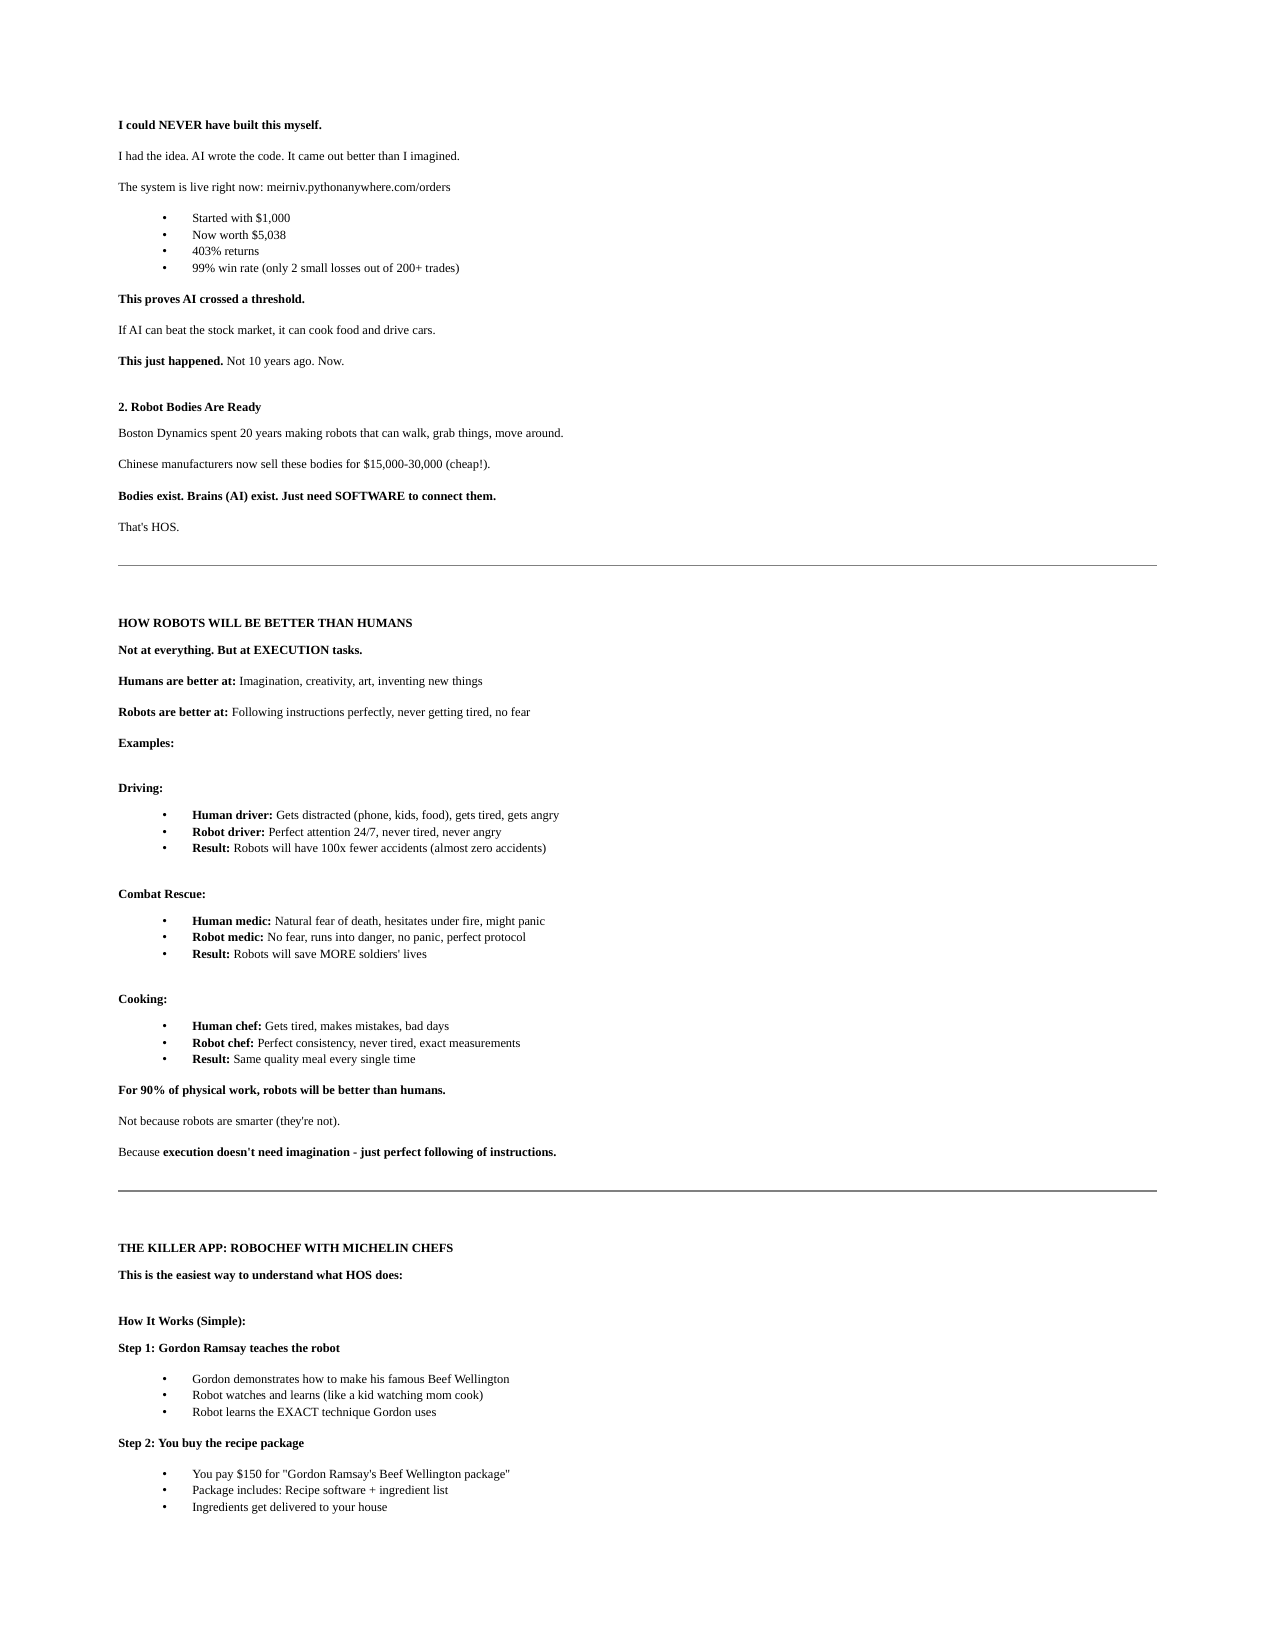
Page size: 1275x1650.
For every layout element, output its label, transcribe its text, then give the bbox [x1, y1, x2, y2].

subtitle Combat Rescue: [118, 887, 1157, 901]
list Result: Robots will save MORE soldiers' lives [162, 946, 1157, 961]
list Human driver: Gets distracted (phone, kids, food), gets tired, gets angry [162, 808, 1157, 822]
list 403% returns [162, 244, 1157, 258]
list Human medic: Natural fear of death, hesitates under fire, might panic [162, 913, 1157, 928]
subtitle Driving: [118, 781, 1157, 796]
text If AI can beat the stock market, it can cook food and drive cars. [118, 323, 1157, 337]
text I could NEVER have built this myself. [118, 118, 1157, 132]
text Not at everything. But at EXECUTION tasks. [118, 642, 1157, 657]
list Human chef: Gets tired, makes mistakes, bad days [162, 1019, 1157, 1033]
list Robot watches and learns (like a kid watching mom cook) [162, 1388, 1157, 1402]
text This proves AI crossed a threshold. [118, 292, 1157, 306]
text Humans are better at: Imagination, creativity, art, inventing new things [118, 673, 1157, 688]
text I had the idea. AI wrote the code. It came out better than I imagined. [118, 149, 1157, 163]
text Step 1: Gordon Ramsay teaches the robot [118, 1340, 1157, 1355]
text Chinese manufacturers now sell these bodies for $15,000-30,000 (cheap!). [118, 457, 1157, 472]
list Gordon demonstrates how to make his famous Beef Wellington [162, 1371, 1157, 1386]
text This is the easiest way to understand what HOS does: [118, 1268, 1157, 1282]
list Robot medic: No fear, runs into danger, no panic, perfect protocol [162, 930, 1157, 944]
subtitle 2. Robot Bodies Are Ready [118, 399, 1157, 414]
list Robot driver: Perfect attention 24/7, never tired, never angry [162, 824, 1157, 839]
list Robot learns the EXACT technique Gordon uses [162, 1404, 1157, 1419]
list Package includes: Recipe software + ingredient list [162, 1483, 1157, 1497]
list Result: Robots will have 100x fewer accidents (almost zero accidents) [162, 841, 1157, 855]
list Started with $1,000 [162, 211, 1157, 226]
list Robot chef: Perfect consistency, never tired, exact measurements [162, 1035, 1157, 1050]
list 99% win rate (only 2 small losses out of 200+ trades) [162, 261, 1157, 275]
list You pay $150 for "Gordon Ramsay's Beef Wellington package" [162, 1466, 1157, 1481]
text Examples: [118, 736, 1157, 750]
subtitle Cooking: [118, 992, 1157, 1006]
text Because execution doesn't need imagination - just perfect following of instructions. [118, 1145, 1157, 1159]
text Not because robots are smarter (they're not). [118, 1114, 1157, 1128]
list Now worth $5,038 [162, 228, 1157, 242]
text The system is live right now: meirniv.pythonanywhere.com/orders [118, 180, 1157, 194]
list Result: Same quality meal every single time [162, 1052, 1157, 1066]
text For 90% of physical work, robots will be better than humans. [118, 1083, 1157, 1097]
text Step 2: You buy the recipe package [118, 1435, 1157, 1450]
subtitle THE KILLER APP: ROBOCHEF WITH MICHELIN CHEFS [118, 1241, 1157, 1255]
subtitle How It Works (Simple): [118, 1313, 1157, 1328]
list Ingredients get delivered to your house [162, 1499, 1157, 1514]
text Robots are better at: Following instructions perfectly, never getting tired, no fear [118, 704, 1157, 719]
subtitle HOW ROBOTS WILL BE BETTER THAN HUMANS [118, 616, 1157, 630]
text This just happened. Not 10 years ago. Now. [118, 354, 1157, 368]
text Bodies exist. Brains (AI) exist. Just need SOFTWARE to connect them. [118, 488, 1157, 503]
text That's HOS. [118, 519, 1157, 534]
text Boston Dynamics spent 20 years making robots that can walk, grab things, move around. [118, 426, 1157, 441]
